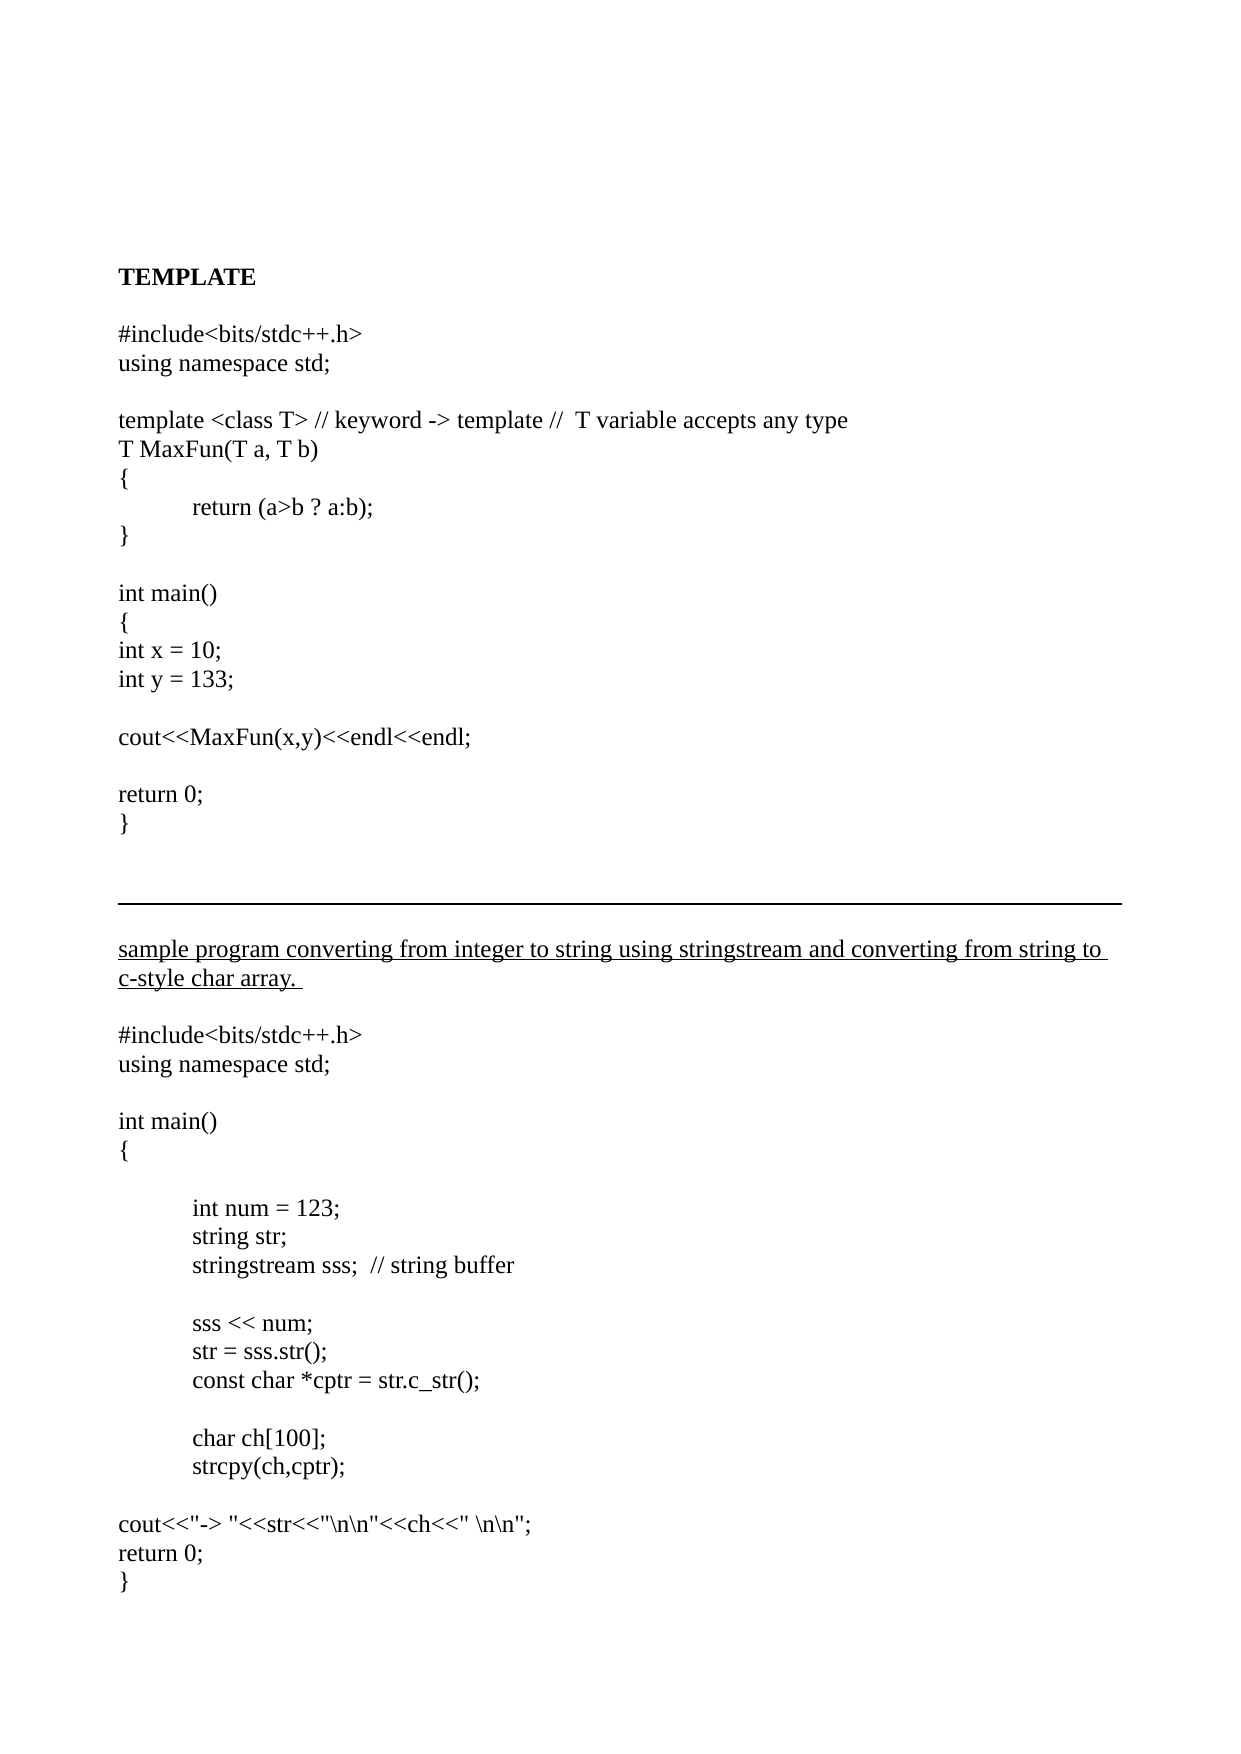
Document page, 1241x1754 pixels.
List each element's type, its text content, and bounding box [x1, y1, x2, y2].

text int num = 123; [118, 1193, 1122, 1221]
text const char *cptr = str.c_str(); [118, 1365, 1122, 1394]
text T MaxFun(T a, T b) [118, 434, 1122, 463]
text int y = 133; [118, 664, 1122, 693]
text str = sss.str(); [118, 1336, 1122, 1365]
text using namespace std; [118, 1049, 1122, 1078]
text { [118, 607, 1122, 636]
text cout<<MaxFun(x,y)<<endl<<endl; [118, 722, 1122, 751]
text sample program converting from integer to string using stringstream and converting from string to c-style char array. [118, 934, 1122, 991]
text using namespace std; [118, 348, 1122, 377]
text TEMPLATE [118, 262, 1122, 291]
text cout<<"-> "<<str<<"\n\n"<<ch<<" \n\n"; [118, 1509, 1122, 1538]
text #include<bits/stdc++.h> [118, 319, 1122, 348]
text { [118, 1135, 1122, 1164]
text } [118, 521, 1122, 549]
text int x = 10; [118, 636, 1122, 664]
text strcpy(ch,cptr); [118, 1451, 1122, 1480]
text return (a>b ? a:b); [118, 492, 1122, 521]
text } [118, 1566, 1122, 1595]
text char ch[100]; [118, 1423, 1122, 1451]
text { [118, 463, 1122, 492]
text return 0; [118, 1538, 1122, 1566]
text #include<bits/stdc++.h> [118, 1020, 1122, 1049]
text string str; [118, 1221, 1122, 1250]
text return 0; [118, 779, 1122, 808]
text int main() [118, 578, 1122, 607]
text int main() [118, 1106, 1122, 1135]
text sss << num; [118, 1308, 1122, 1336]
text stringstream sss; // string buffer [118, 1250, 1122, 1279]
text template <class T> // keyword -> template // T variable accepts any type [118, 406, 1122, 434]
text } [118, 808, 1122, 837]
